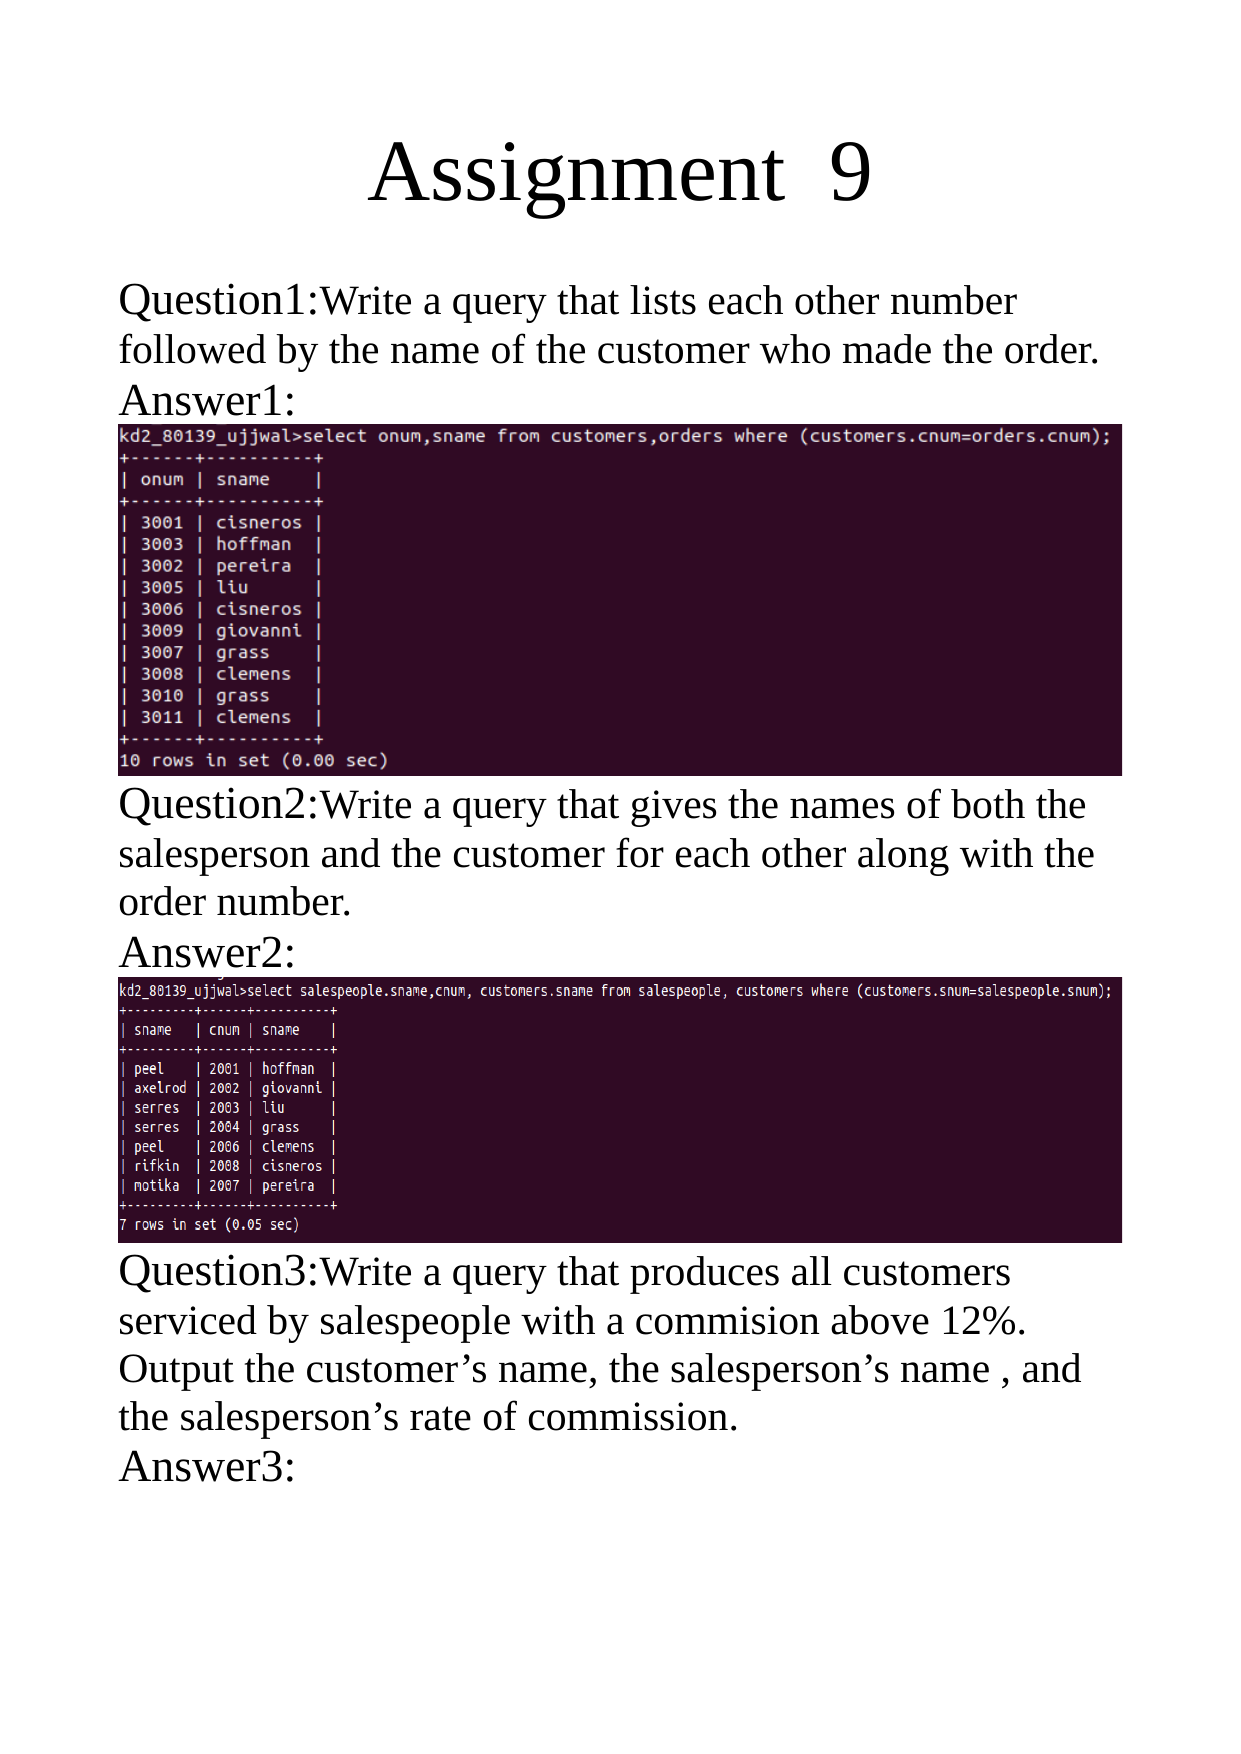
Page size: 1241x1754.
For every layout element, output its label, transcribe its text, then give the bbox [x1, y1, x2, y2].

text Answer3: [118, 1439, 1122, 1492]
text Answer1: [118, 372, 1122, 424]
text Question3:Write a query that produces all customers serviced by salespeople with a commision above 12%. Output the customer’s name, the salesperson’s name , and the salesperson’s rate of commission. [118, 1243, 1122, 1439]
text Assignment 9 [118, 118, 1122, 219]
text Question1:Write a query that lists each other number followed by the name of the customer who made the order. [118, 271, 1122, 372]
picture [118, 424, 1123, 776]
text Answer2: [118, 924, 1122, 977]
picture [118, 977, 1123, 1243]
text Question2:Write a query that gives the names of both the salesperson and the customer for each other along with the order number. [118, 776, 1122, 924]
